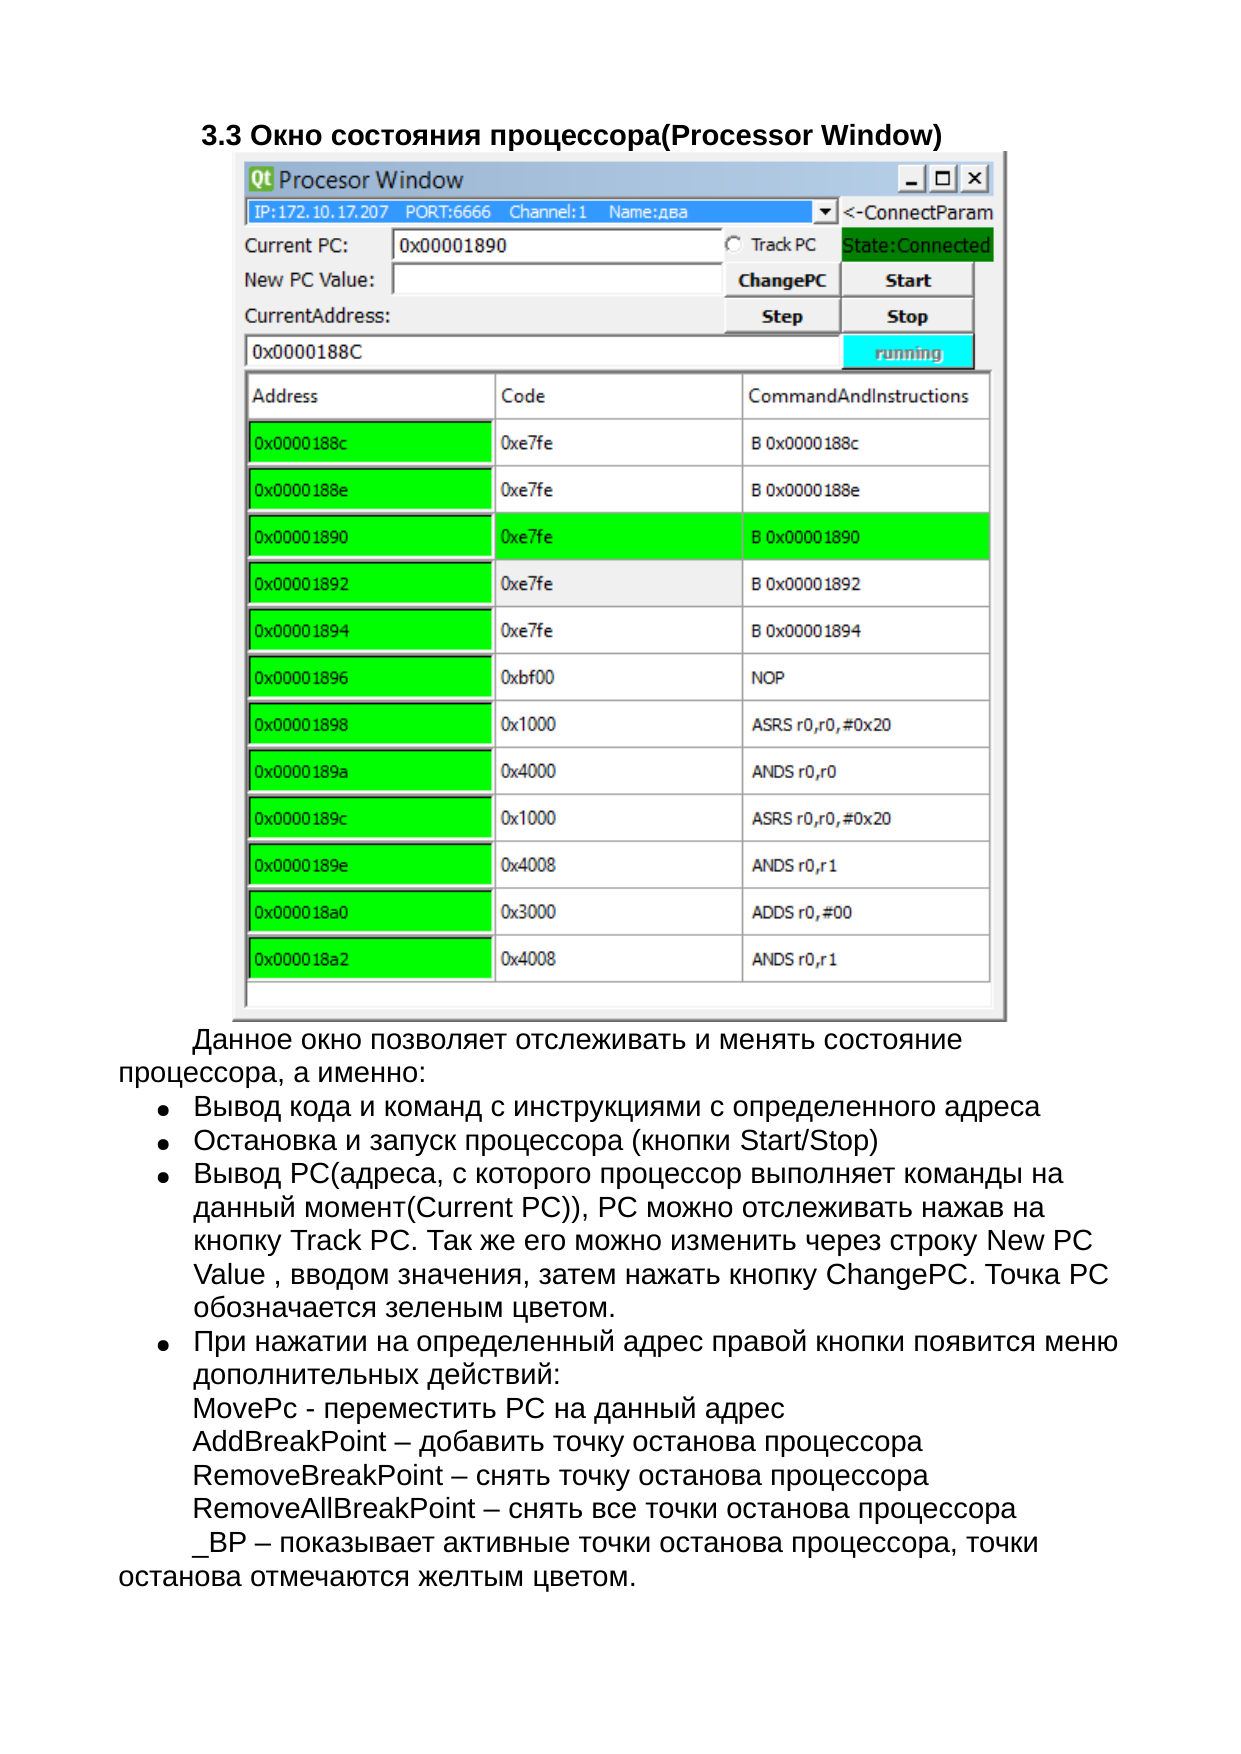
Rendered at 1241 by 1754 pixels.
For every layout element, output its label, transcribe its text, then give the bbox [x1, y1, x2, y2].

text RemoveBreakPoint – снять точку останова процессора [118, 1458, 1122, 1492]
text MovePc - переместить PC на данный адрес [118, 1391, 1122, 1424]
list Вывод кода и команд с инструкциями с определенного адреса [156, 1089, 1122, 1123]
text Данное окно позволяет отслеживать и менять состояние процессора, а именно: [118, 152, 1122, 1089]
text _BP – показывает активные точки останова процессора, точки останова отмечаются желтым цветом. [118, 1525, 1122, 1592]
list Вывод PC(адреса, с которого процессор выполняет команды на данный момент(Current PC)), PC можно отслеживать нажав на кнопку Track PC. Так же его можно изменить через строку New PC Value , вводом значения, затем нажать кнопку ChangePC. Точка PC обозначается зеленым цветом. [156, 1156, 1122, 1324]
picture [232, 151, 1008, 1022]
list Остановка и запуск процессора (кнопки Start/Stop) [156, 1123, 1122, 1156]
text RemoveAllBreakPoint – снять все точки останова процессора [118, 1492, 1122, 1525]
list При нажатии на определенный адрес правой кнопки появится меню дополнительных действий: [156, 1324, 1122, 1391]
list Окно состояния процессора(Processor Window) [193, 118, 1122, 152]
text AddBreakPoint – добавить точку останова процессора [118, 1424, 1122, 1458]
